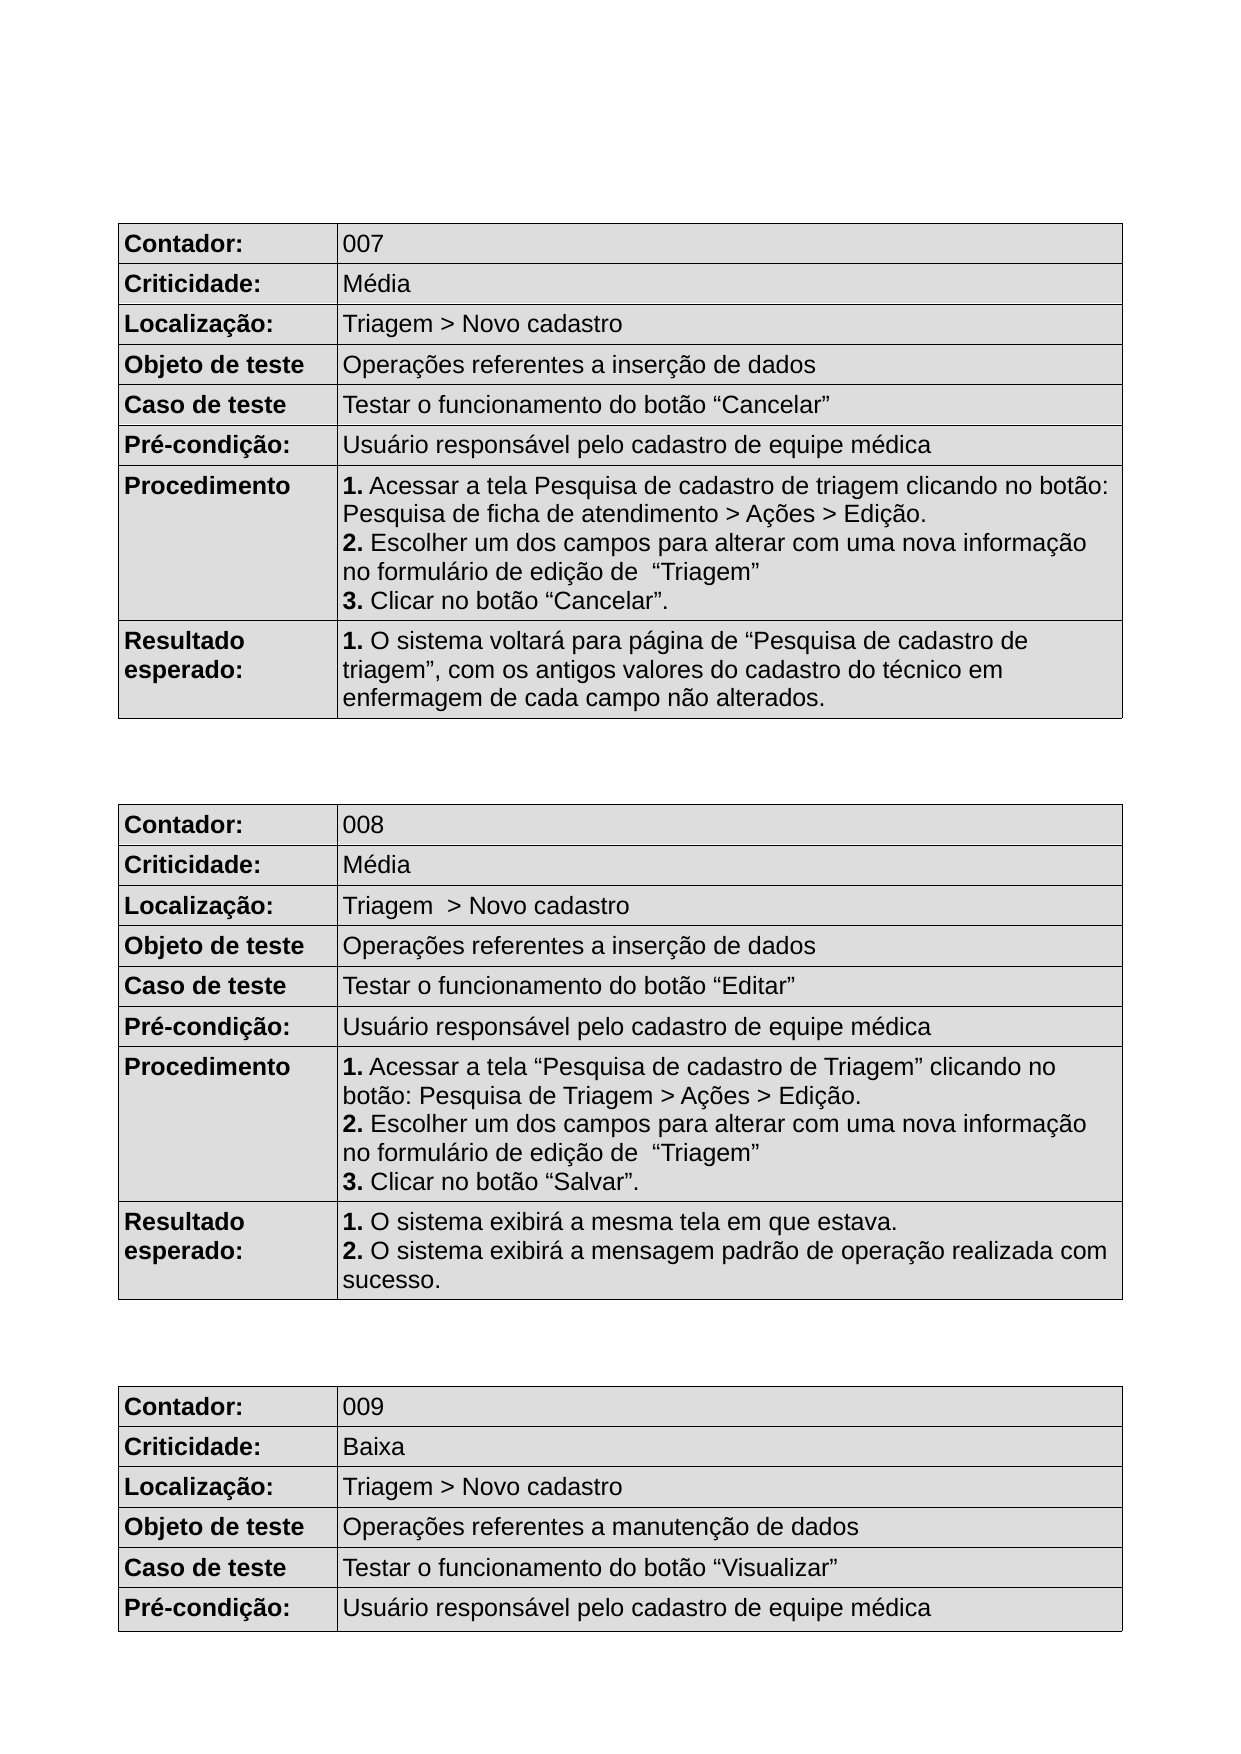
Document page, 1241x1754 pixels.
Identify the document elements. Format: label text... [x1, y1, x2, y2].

table_cell Resultado esperado: [119, 621, 337, 718]
table_cell Criticidade: [119, 264, 337, 303]
table_cell Média [338, 846, 1122, 885]
table_cell Objeto de teste [119, 926, 337, 966]
table_cell Caso de teste [119, 385, 337, 424]
table_cell Caso de teste [119, 1548, 337, 1587]
table_cell Criticidade: [119, 1427, 337, 1466]
table_header 009 [338, 1387, 1122, 1426]
table_cell Pré-condição: [119, 426, 337, 465]
table_header Contador: [119, 805, 337, 844]
table_cell Localização: [119, 886, 337, 925]
table_cell Operações referentes a inserção de dados [338, 345, 1122, 384]
table_cell Usuário responsável pelo cadastro de equipe médica [338, 1007, 1122, 1046]
table_cell Procedimento [119, 466, 337, 620]
table_cell 1. Acessar a tela Pesquisa de cadastro de triagem clicando no botão: Pesquisa de ficha de atendimento > Ações > Edição. 2. Escolher um dos campos para alterar com uma nova informação no formulário de edição de “Triagem” 3. Clicar no botão “Cancelar”. [338, 466, 1122, 620]
table_cell Triagem > Novo cadastro [338, 886, 1122, 925]
table_cell Resultado esperado: [119, 1202, 337, 1299]
table_cell Caso de teste [119, 967, 337, 1006]
table_cell 1. Acessar a tela “Pesquisa de cadastro de Triagem” clicando no botão: Pesquisa de Triagem > Ações > Edição. 2. Escolher um dos campos para alterar com uma nova informação no formulário de edição de “Triagem” 3. Clicar no botão “Salvar”. [338, 1047, 1122, 1201]
table_cell 1. O sistema exibirá a mesma tela em que estava. 2. O sistema exibirá a mensagem padrão de operação realizada com sucesso. [338, 1202, 1122, 1299]
table_cell Triagem > Novo cadastro [338, 1467, 1122, 1507]
table_cell Testar o funcionamento do botão “Visualizar” [338, 1548, 1122, 1587]
table_cell Triagem > Novo cadastro [338, 305, 1122, 344]
table_cell Operações referentes a manutenção de dados [338, 1508, 1122, 1547]
table_cell Operações referentes a inserção de dados [338, 926, 1122, 966]
table_cell Usuário responsável pelo cadastro de equipe médica [338, 1588, 1122, 1631]
table_cell Testar o funcionamento do botão “Cancelar” [338, 385, 1122, 424]
table_cell Pré-condição: [119, 1007, 337, 1046]
table_cell Criticidade: [119, 846, 337, 885]
table_header Contador: [119, 1387, 337, 1426]
table_header Contador: [119, 224, 337, 263]
table_cell Pré-condição: [119, 1588, 337, 1631]
table_header 007 [338, 224, 1122, 263]
table_cell Baixa [338, 1427, 1122, 1466]
table_cell Testar o funcionamento do botão “Editar” [338, 967, 1122, 1006]
table_cell 1. O sistema voltará para página de “Pesquisa de cadastro de triagem”, com os antigos valores do cadastro do técnico em enfermagem de cada campo não alterados. [338, 621, 1122, 718]
table_cell Procedimento [119, 1047, 337, 1201]
table_cell Localização: [119, 1467, 337, 1507]
table_cell Objeto de teste [119, 1508, 337, 1547]
table_cell Usuário responsável pelo cadastro de equipe médica [338, 426, 1122, 465]
table_header 008 [338, 805, 1122, 844]
table_cell Localização: [119, 305, 337, 344]
table_cell Média [338, 264, 1122, 303]
table_cell Objeto de teste [119, 345, 337, 384]
